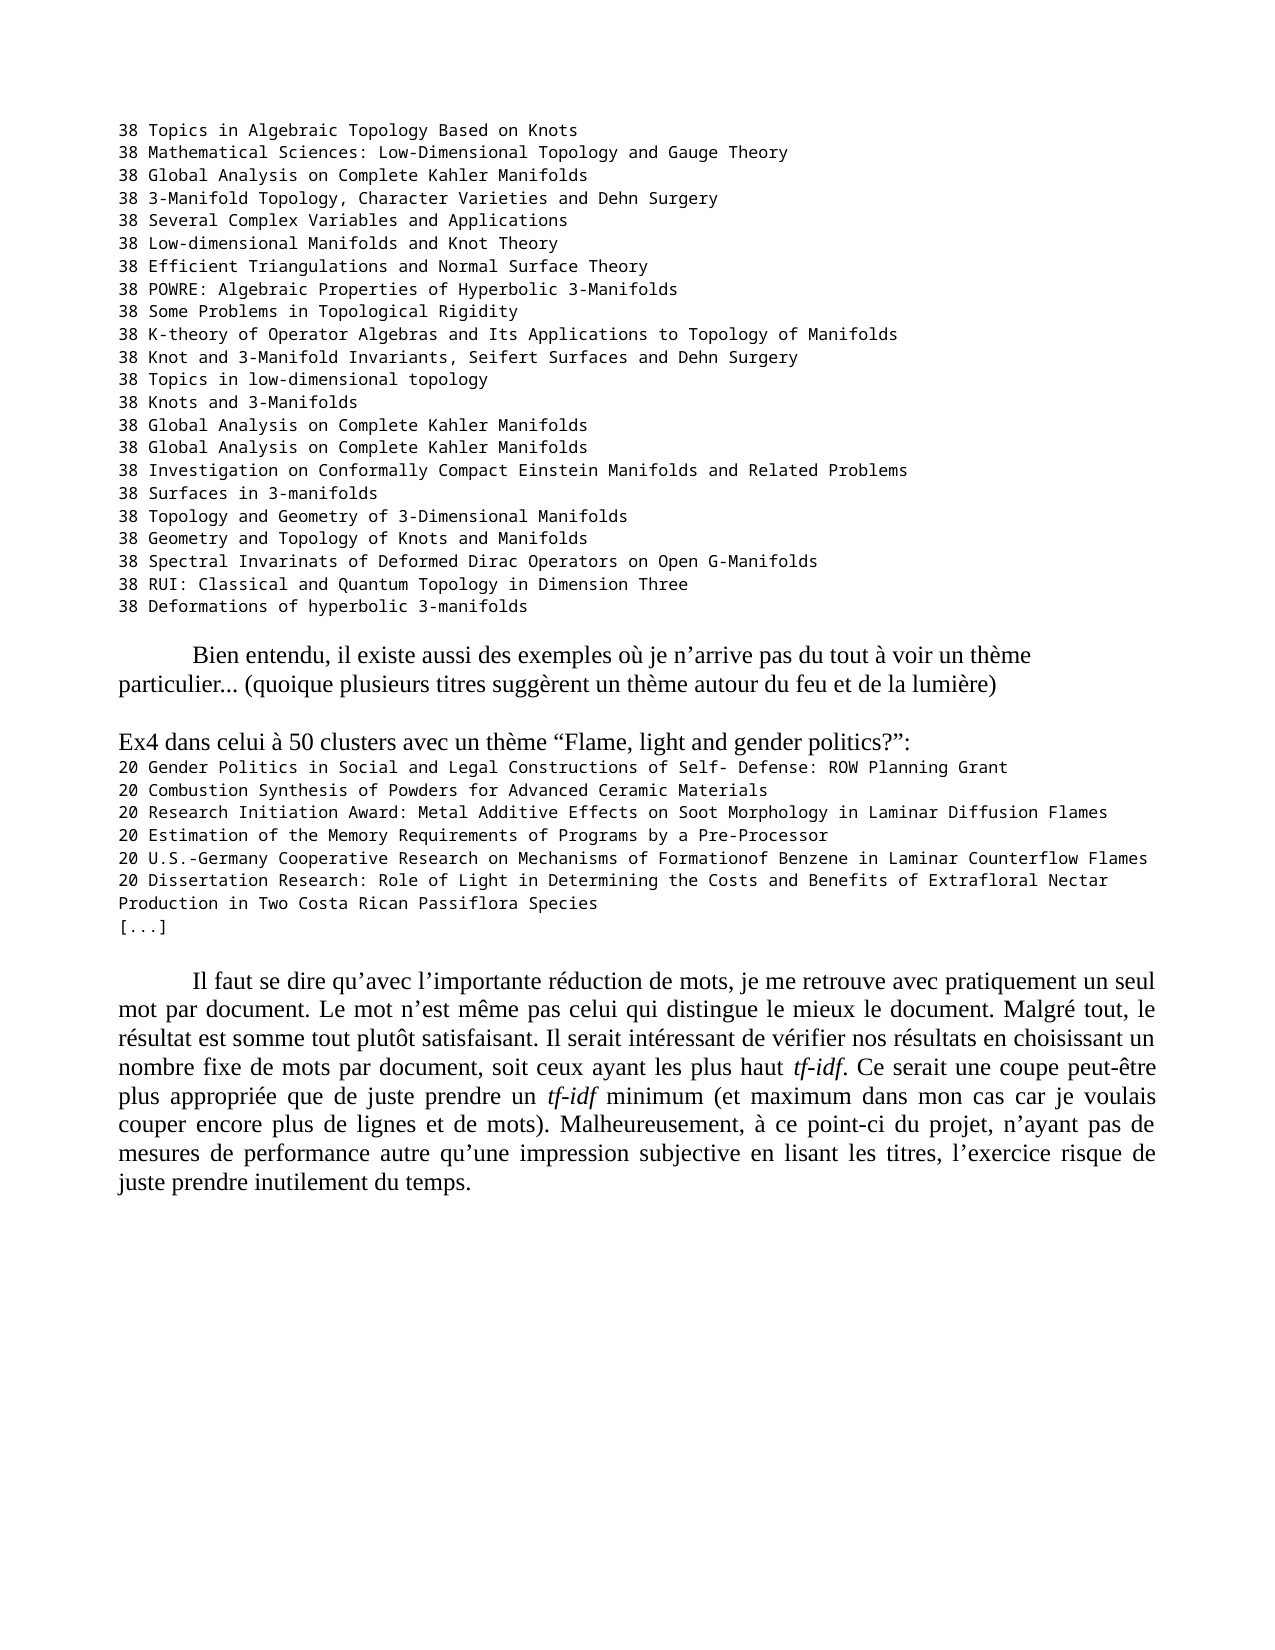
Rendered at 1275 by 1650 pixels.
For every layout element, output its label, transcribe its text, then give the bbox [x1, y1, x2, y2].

text 20 Estimation of the Memory Requirements of Programs by a Pre-Processor [118, 823, 1157, 846]
text Il faut se dire qu’avec l’importante réduction de mots, je me retrouve avec pratiquement un seul mot par document. Le mot n’est même pas celui qui distingue le mieux le document. Malgré tout, le résultat est somme tout plutôt satisfaisant. Il serait intéressant de vérifier nos résultats en choisissant un nombre fixe de mots par document, soit ceux ayant les plus haut tf-idf. Ce serait une coupe peut-être plus appropriée que de juste prendre un tf-idf minimum (et maximum dans mon cas car je voulais couper encore plus de lignes et de mots). Malheureusement, à ce point-ci du projet, n’ayant pas de mesures de performance autre qu’une impression subjective en lisant les titres, l’exercice risque de juste prendre inutilement du temps. [118, 966, 1157, 1196]
text 38 3-Manifold Topology, Character Varieties and Dehn Surgery [118, 186, 1157, 209]
text 38 Geometry and Topology of Knots and Manifolds [118, 527, 1157, 549]
text 38 Topology and Geometry of 3-Dimensional Manifolds [118, 504, 1157, 527]
text Bien entendu, il existe aussi des exemples où je n’arrive pas du tout à voir un thème particulier... (quoique plusieurs titres suggèrent un thème autour du feu et de la lumière) [118, 640, 1157, 698]
text 20 Dissertation Research: Role of Light in Determining the Costs and Benefits of Extrafloral Nectar Production in Two Costa Rican Passiflora Species [118, 869, 1157, 914]
text [...] [118, 914, 1157, 937]
text 38 Global Analysis on Complete Kahler Manifolds [118, 413, 1157, 436]
text 20 Research Initiation Award: Metal Additive Effects on Soot Morphology in Laminar Diffusion Flames [118, 801, 1157, 823]
text 38 Global Analysis on Complete Kahler Manifolds [118, 436, 1157, 459]
text 38 Global Analysis on Complete Kahler Manifolds [118, 163, 1157, 186]
text 38 K-theory of Operator Algebras and Its Applications to Topology of Manifolds [118, 322, 1157, 345]
text 38 Topics in Algebraic Topology Based on Knots [118, 118, 1157, 141]
text 38 Deformations of hyperbolic 3-manifolds [118, 595, 1157, 618]
text 38 Knots and 3-Manifolds [118, 391, 1157, 413]
text 38 RUI: Classical and Quantum Topology in Dimension Three [118, 572, 1157, 595]
text 38 Some Problems in Topological Rigidity [118, 300, 1157, 322]
text 38 Spectral Invarinats of Deformed Dirac Operators on Open G-Manifolds [118, 549, 1157, 572]
text 20 Gender Politics in Social and Legal Constructions of Self- Defense: ROW Planning Grant [118, 755, 1157, 778]
text 38 Knot and 3-Manifold Invariants, Seifert Surfaces and Dehn Surgery [118, 345, 1157, 368]
text 38 Mathematical Sciences: Low-Dimensional Topology and Gauge Theory [118, 141, 1157, 163]
text 38 Surfaces in 3-manifolds [118, 481, 1157, 504]
text 38 Several Complex Variables and Applications [118, 209, 1157, 232]
text 20 U.S.-Germany Cooperative Research on Mechanisms of Formationof Benzene in Laminar Counterflow Flames [118, 846, 1157, 869]
text 38 Low-dimensional Manifolds and Knot Theory [118, 232, 1157, 254]
text 38 Investigation on Conformally Compact Einstein Manifolds and Related Problems [118, 459, 1157, 481]
text 38 Topics in low-dimensional topology [118, 368, 1157, 391]
text 38 POWRE: Algebraic Properties of Hyperbolic 3-Manifolds [118, 277, 1157, 300]
text 38 Efficient Triangulations and Normal Surface Theory [118, 254, 1157, 277]
text 20 Combustion Synthesis of Powders for Advanced Ceramic Materials [118, 778, 1157, 801]
text Ex4 dans celui à 50 clusters avec un thème “Flame, light and gender politics?”: [118, 727, 1157, 755]
